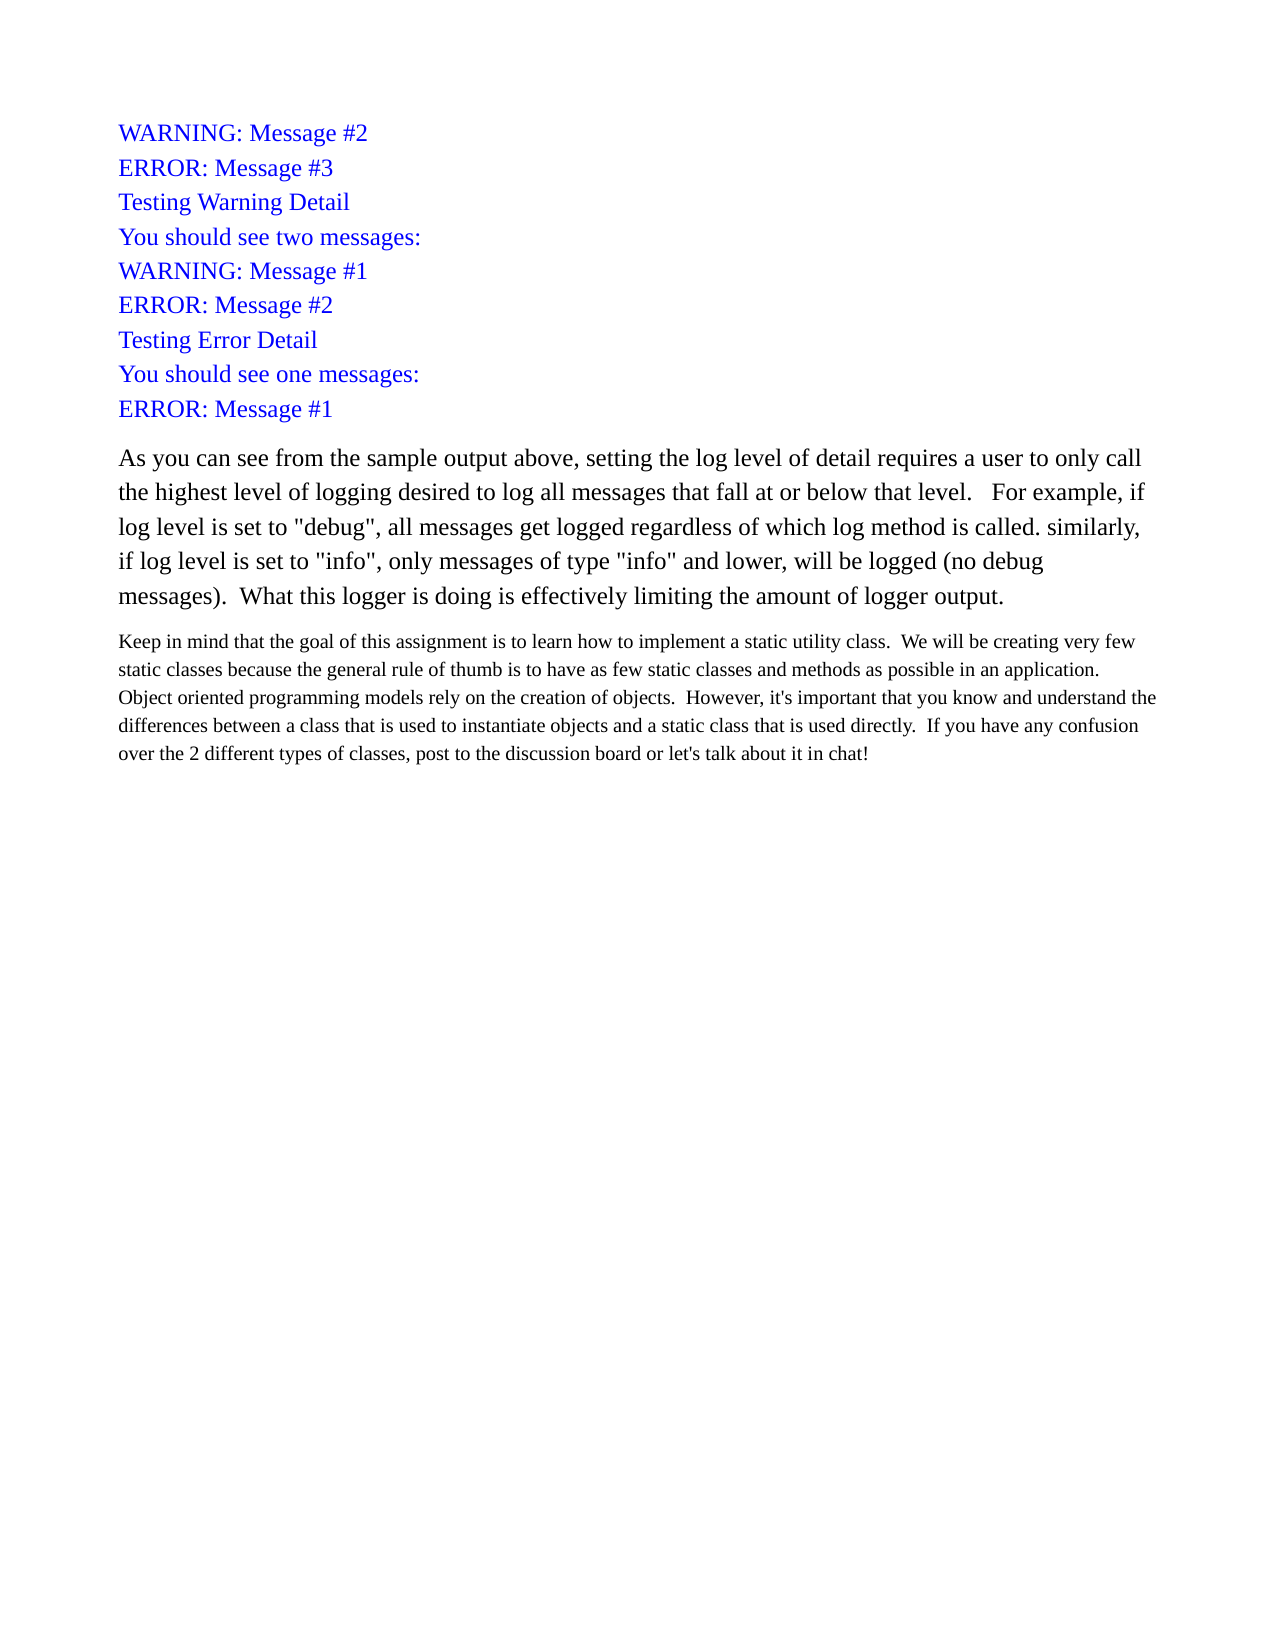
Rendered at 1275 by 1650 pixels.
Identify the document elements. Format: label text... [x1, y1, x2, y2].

text WARNING: Message #2 ERROR: Message #3 Testing Warning Detail You should see two messages: WARNING: Message #1 ERROR: Message #2 Testing Error Detail You should see one messages: ERROR: Message #1 [118, 118, 1157, 423]
text Keep in mind that the goal of this assignment is to learn how to implement a static utility class. We will be creating very few static classes because the general rule of thumb is to have as few static classes and methods as possible in an application. Object oriented programming models rely on the creation of objects. However, it's important that you know and understand the differences between a class that is used to instantiate objects and a static class that is used directly. If you have any confusion over the 2 different types of classes, post to the discussion board or let's talk about it in chat! [118, 630, 1157, 765]
text As you can see from the sample output above, setting the log level of detail requires a user to only call the highest level of logging desired to log all messages that fall at or below that level. For example, if log level is set to "debug", all messages get logged regardless of which log method is called. similarly, if log level is set to "info", only messages of type "info" and lower, will be logged (no debug messages). What this logger is doing is effectively limiting the amount of logger output. [118, 443, 1157, 610]
